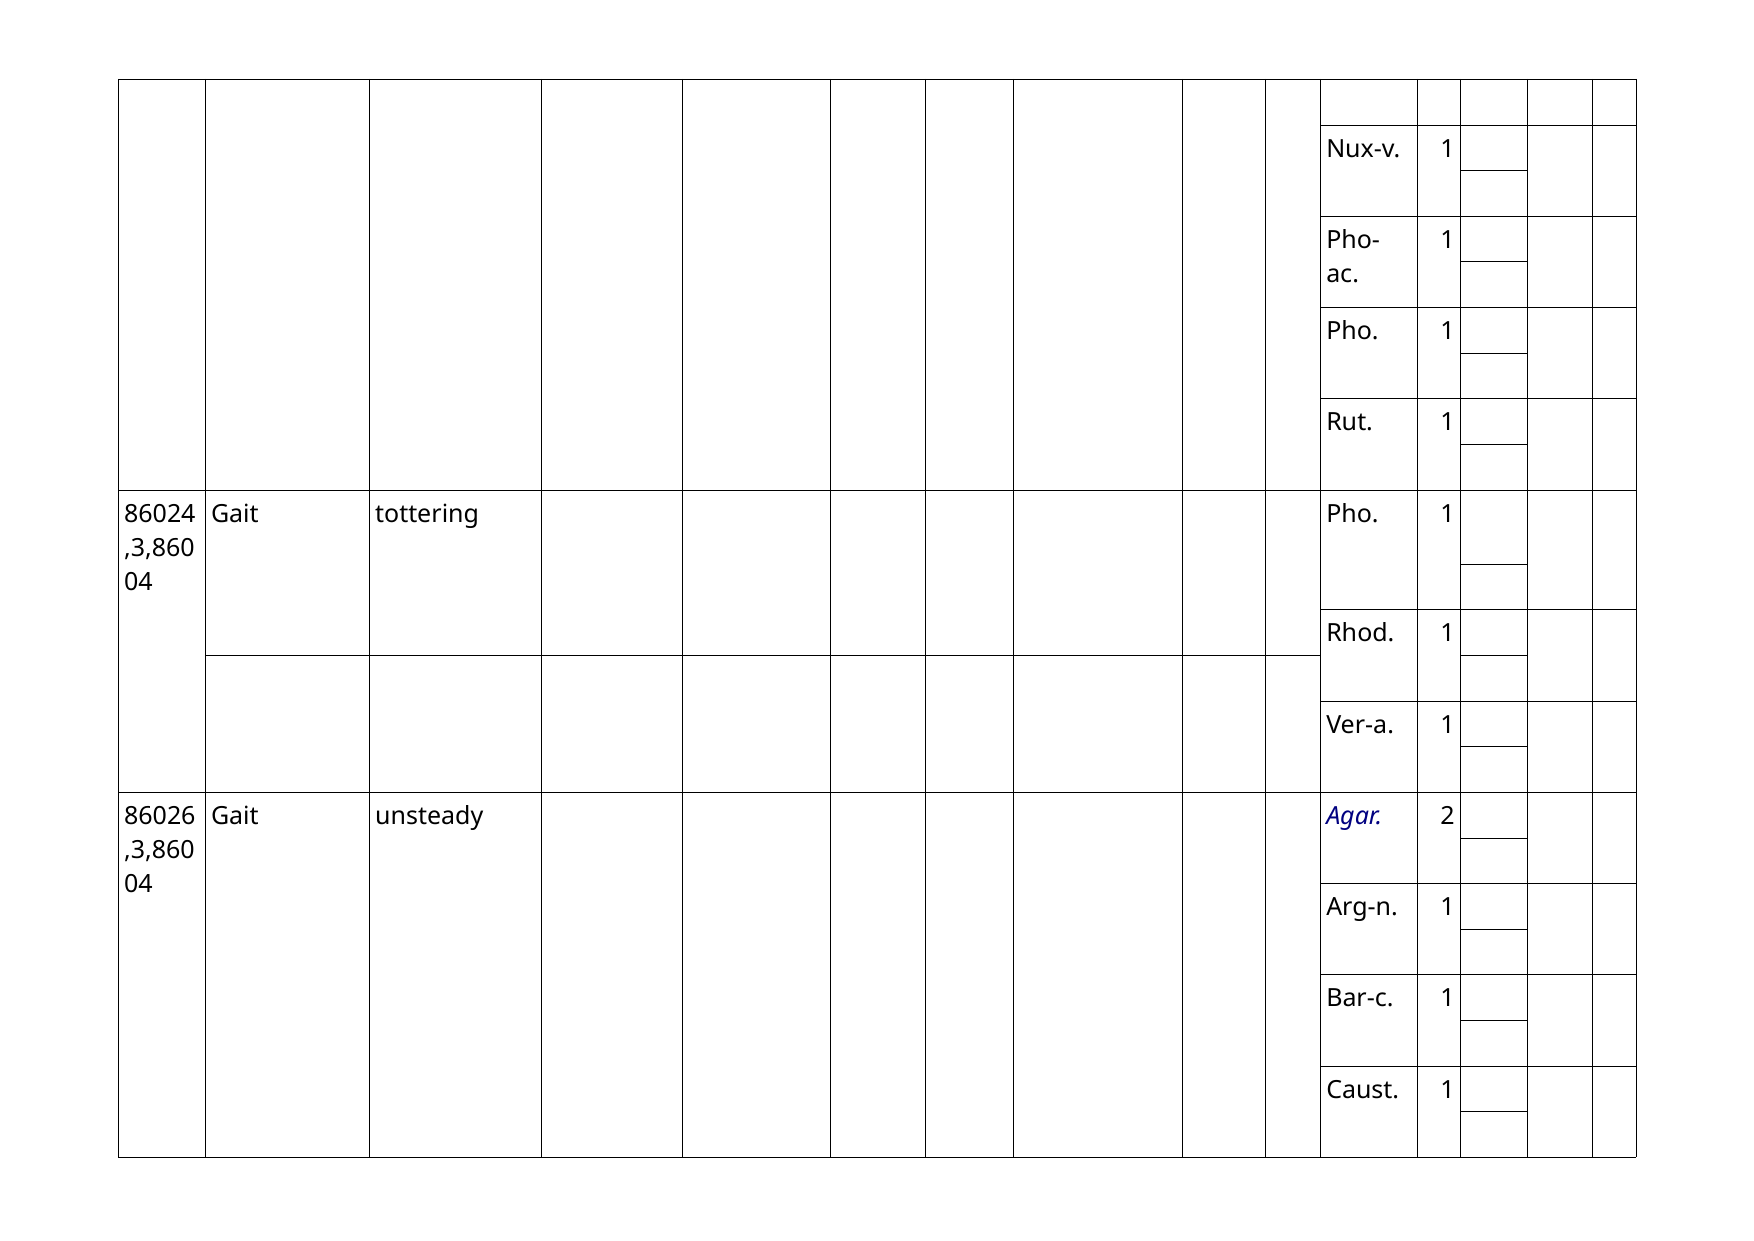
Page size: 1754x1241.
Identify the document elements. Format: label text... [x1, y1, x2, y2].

table_cell [1461, 884, 1527, 929]
table_cell [1461, 445, 1527, 489]
table_cell [1593, 1067, 1636, 1157]
table_cell [1183, 656, 1265, 792]
table_cell [542, 656, 682, 792]
table_cell [1461, 171, 1527, 216]
table_cell [1528, 610, 1592, 701]
table_cell Arg-n. [1321, 884, 1417, 974]
table_cell [1461, 399, 1527, 444]
table_cell [1461, 80, 1527, 124]
table_cell [1461, 565, 1527, 609]
table_cell Gait [206, 491, 369, 655]
table_cell [1528, 491, 1592, 609]
table_cell Gait [206, 793, 369, 1157]
table_cell [1461, 491, 1527, 564]
table_cell 1 [1418, 975, 1460, 1066]
table_cell [1461, 1112, 1527, 1157]
table_cell [831, 491, 925, 655]
table_cell 1 [1418, 399, 1460, 489]
table_cell 86024,3,86004 [119, 491, 205, 792]
table_cell [542, 491, 682, 655]
table_cell [1593, 702, 1636, 792]
table_cell [1183, 491, 1265, 655]
table_cell [1266, 491, 1320, 655]
table_cell [1461, 1021, 1527, 1066]
table_cell [1593, 217, 1636, 307]
table_cell 1 [1418, 884, 1460, 974]
table_cell Pho. [1321, 491, 1417, 609]
table_cell [119, 80, 205, 489]
table_cell Bar-c. [1321, 975, 1417, 1066]
table_cell [542, 80, 682, 489]
table_cell Ver-a. [1321, 702, 1417, 792]
table_cell [1593, 610, 1636, 701]
table_cell Pho-ac. [1321, 217, 1417, 307]
table_cell [926, 793, 1013, 1157]
table_cell [1266, 793, 1320, 1157]
table_cell [1593, 308, 1636, 398]
table_cell 1 [1418, 1067, 1460, 1157]
table_cell [1418, 80, 1460, 124]
table_cell [206, 656, 369, 792]
table_cell [1461, 354, 1527, 398]
table_cell [1593, 399, 1636, 489]
table_cell [1461, 308, 1527, 353]
table_cell [831, 80, 925, 489]
table_cell [542, 793, 682, 1157]
table_cell [1321, 80, 1417, 124]
table_cell [370, 80, 541, 489]
table_cell [1461, 610, 1527, 655]
table_cell [1461, 217, 1527, 261]
table_cell [1014, 793, 1182, 1157]
table_cell [1528, 217, 1592, 307]
table_cell unsteady [370, 793, 541, 1157]
table_cell [206, 80, 369, 489]
table_cell [1014, 656, 1182, 792]
table_cell [1461, 1067, 1527, 1111]
table_cell [1528, 80, 1592, 124]
table_cell [683, 80, 830, 489]
table_cell [926, 656, 1013, 792]
table_cell Agar. [1321, 793, 1417, 883]
table_cell 1 [1418, 702, 1460, 792]
table_cell [926, 491, 1013, 655]
table_cell [1528, 308, 1592, 398]
table_cell 1 [1418, 491, 1460, 609]
table_cell [1461, 126, 1527, 170]
table_cell [1014, 491, 1182, 655]
table_cell [831, 656, 925, 792]
table_cell 1 [1418, 217, 1460, 307]
table_cell tottering [370, 491, 541, 655]
table_cell 2 [1418, 793, 1460, 883]
table_cell [1593, 793, 1636, 883]
table_cell Caust. [1321, 1067, 1417, 1157]
table_cell [1461, 702, 1527, 746]
table_cell [1461, 793, 1527, 837]
table_cell [1461, 930, 1527, 974]
table_cell [1593, 884, 1636, 974]
table_cell [683, 656, 830, 792]
table_cell 1 [1418, 610, 1460, 701]
table_cell [1461, 656, 1527, 701]
table_cell [1528, 975, 1592, 1066]
table_cell [1461, 747, 1527, 792]
table_cell 1 [1418, 308, 1460, 398]
table_cell [831, 793, 925, 1157]
table_cell [1528, 399, 1592, 489]
table_cell Pho. [1321, 308, 1417, 398]
table_cell [1528, 702, 1592, 792]
table_cell [1461, 975, 1527, 1020]
table_cell [1266, 656, 1320, 792]
table_cell [1183, 793, 1265, 1157]
table_cell [1593, 975, 1636, 1066]
table_cell [1461, 262, 1527, 307]
table_cell [1593, 126, 1636, 216]
table_cell [926, 80, 1013, 489]
table_cell [683, 491, 830, 655]
table_cell 1 [1418, 126, 1460, 216]
table_cell Nux-v. [1321, 126, 1417, 216]
table_cell 86026,3,86004 [119, 793, 205, 1157]
table_cell [1014, 80, 1182, 489]
table_cell [1593, 491, 1636, 609]
table_cell [370, 656, 541, 792]
table_cell [1266, 80, 1320, 489]
table_cell [1528, 884, 1592, 974]
table_cell [1528, 793, 1592, 883]
table_cell [1183, 80, 1265, 489]
table_cell [683, 793, 830, 1157]
table_cell [1593, 80, 1636, 124]
table_cell [1528, 1067, 1592, 1157]
table_cell [1461, 839, 1527, 883]
table_cell Rut. [1321, 399, 1417, 489]
table_cell [1528, 126, 1592, 216]
table_cell Rhod. [1321, 610, 1417, 701]
